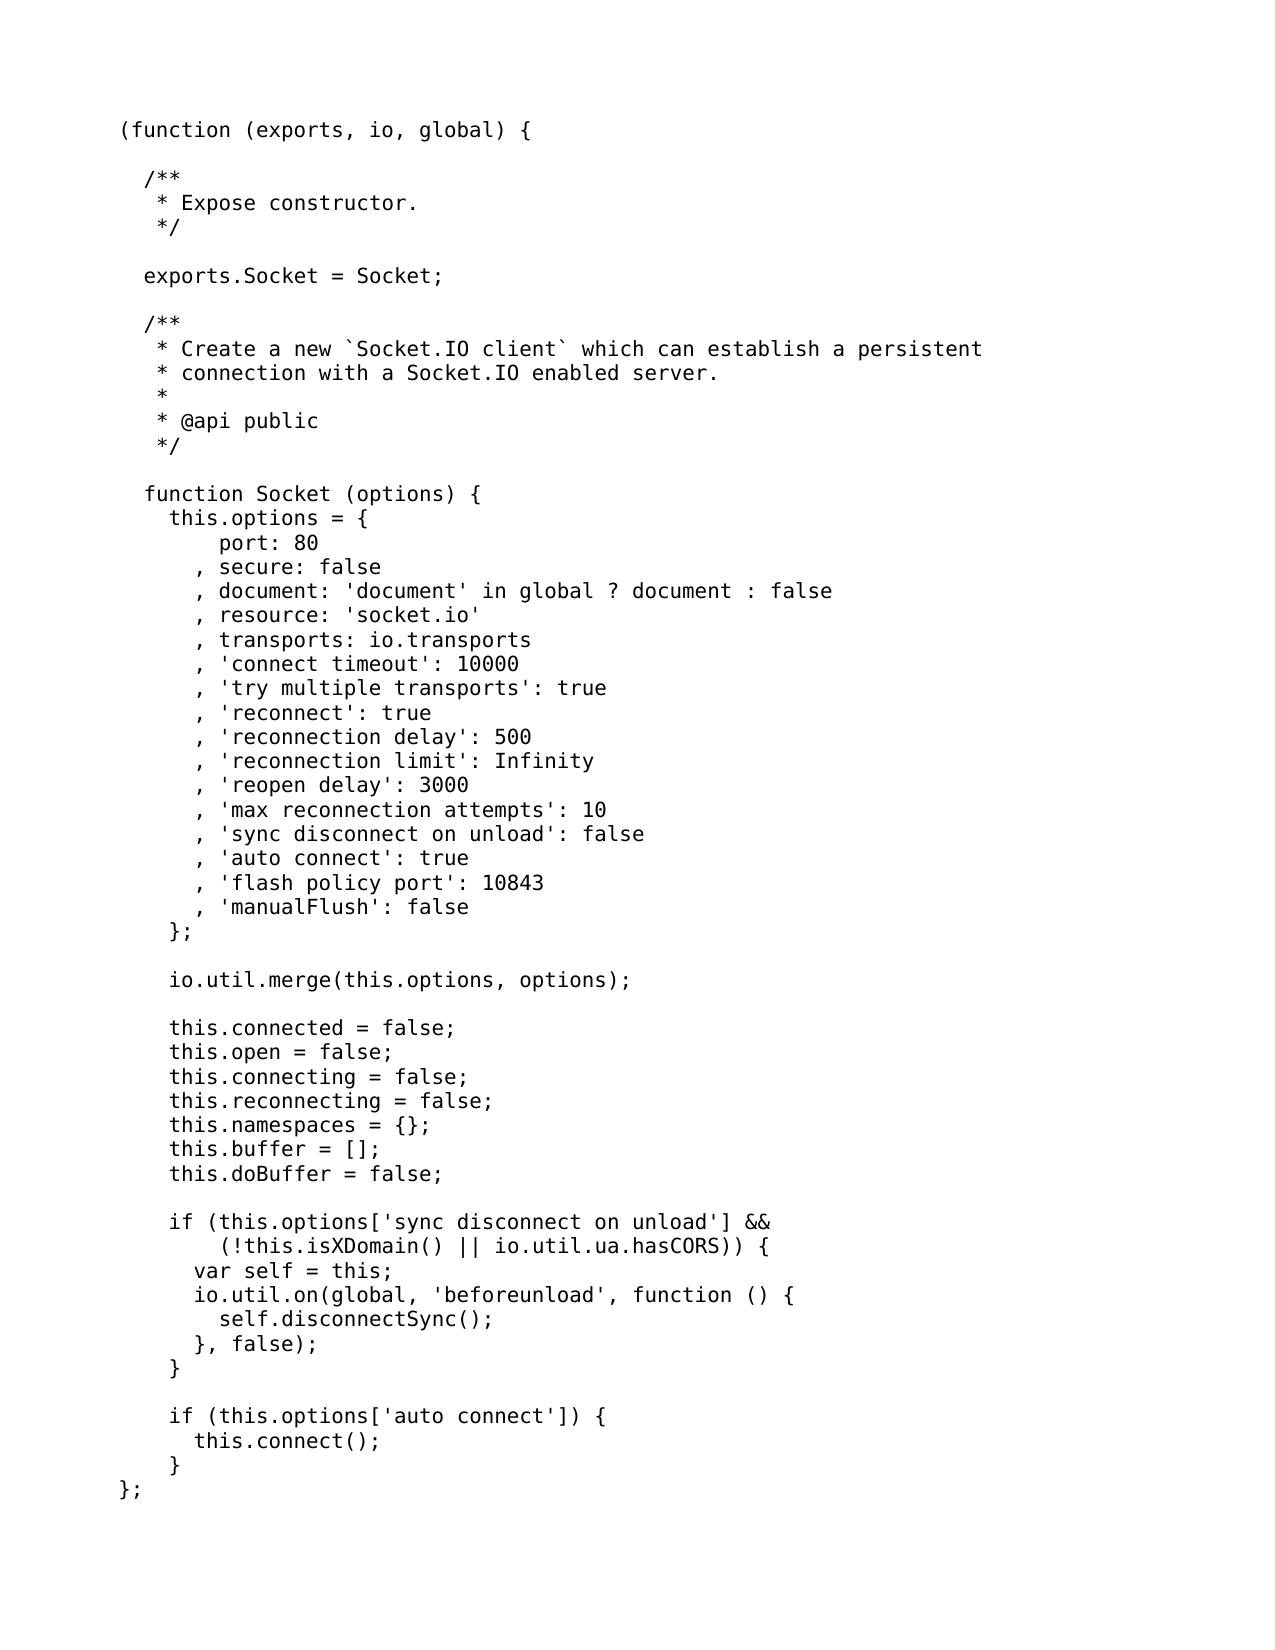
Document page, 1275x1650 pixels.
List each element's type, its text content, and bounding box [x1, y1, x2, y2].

text , 'max reconnection attempts': 10 [118, 798, 1157, 822]
text , 'reopen delay': 3000 [118, 773, 1157, 798]
text * @api public [118, 409, 1157, 434]
text if (this.options['sync disconnect on unload'] && [118, 1210, 1157, 1234]
text , 'reconnect': true [118, 701, 1157, 725]
text * Create a new `Socket.IO client` which can establish a persistent [118, 337, 1157, 361]
text , 'manualFlush': false [118, 895, 1157, 919]
text * Expose constructor. [118, 191, 1157, 215]
text var self = this; [118, 1259, 1157, 1283]
text } [118, 1356, 1157, 1380]
text }; [118, 919, 1157, 943]
text (!this.isXDomain() || io.util.ua.hasCORS)) { [118, 1234, 1157, 1259]
text }; [118, 1477, 1157, 1502]
text this.reconnecting = false; [118, 1089, 1157, 1113]
text this.open = false; [118, 1040, 1157, 1065]
text , 'reconnection limit': Infinity [118, 749, 1157, 773]
text , secure: false [118, 555, 1157, 579]
text , 'sync disconnect on unload': false [118, 822, 1157, 846]
text this.connect(); [118, 1429, 1157, 1453]
text self.disconnectSync(); [118, 1307, 1157, 1332]
text , document: 'document' in global ? document : false [118, 579, 1157, 603]
text */ [118, 215, 1157, 239]
text , 'try multiple transports': true [118, 676, 1157, 701]
text /** [118, 167, 1157, 191]
text }, false); [118, 1332, 1157, 1356]
text , 'reconnection delay': 500 [118, 725, 1157, 749]
text port: 80 [118, 531, 1157, 555]
text function Socket (options) { [118, 482, 1157, 506]
text , 'connect timeout': 10000 [118, 652, 1157, 676]
text } [118, 1453, 1157, 1477]
text this.doBuffer = false; [118, 1162, 1157, 1186]
text this.connecting = false; [118, 1065, 1157, 1089]
text this.namespaces = {}; [118, 1113, 1157, 1137]
text (function (exports, io, global) { [118, 118, 1157, 142]
text , 'flash policy port': 10843 [118, 871, 1157, 895]
text io.util.merge(this.options, options); [118, 968, 1157, 992]
text , transports: io.transports [118, 628, 1157, 652]
text * connection with a Socket.IO enabled server. [118, 361, 1157, 385]
text this.connected = false; [118, 1016, 1157, 1040]
text this.buffer = []; [118, 1137, 1157, 1162]
text exports.Socket = Socket; [118, 264, 1157, 288]
text , resource: 'socket.io' [118, 603, 1157, 628]
text if (this.options['auto connect']) { [118, 1404, 1157, 1429]
text this.options = { [118, 506, 1157, 531]
text */ [118, 434, 1157, 458]
text io.util.on(global, 'beforeunload', function () { [118, 1283, 1157, 1307]
text /** [118, 312, 1157, 337]
text * [118, 385, 1157, 409]
text , 'auto connect': true [118, 846, 1157, 871]
